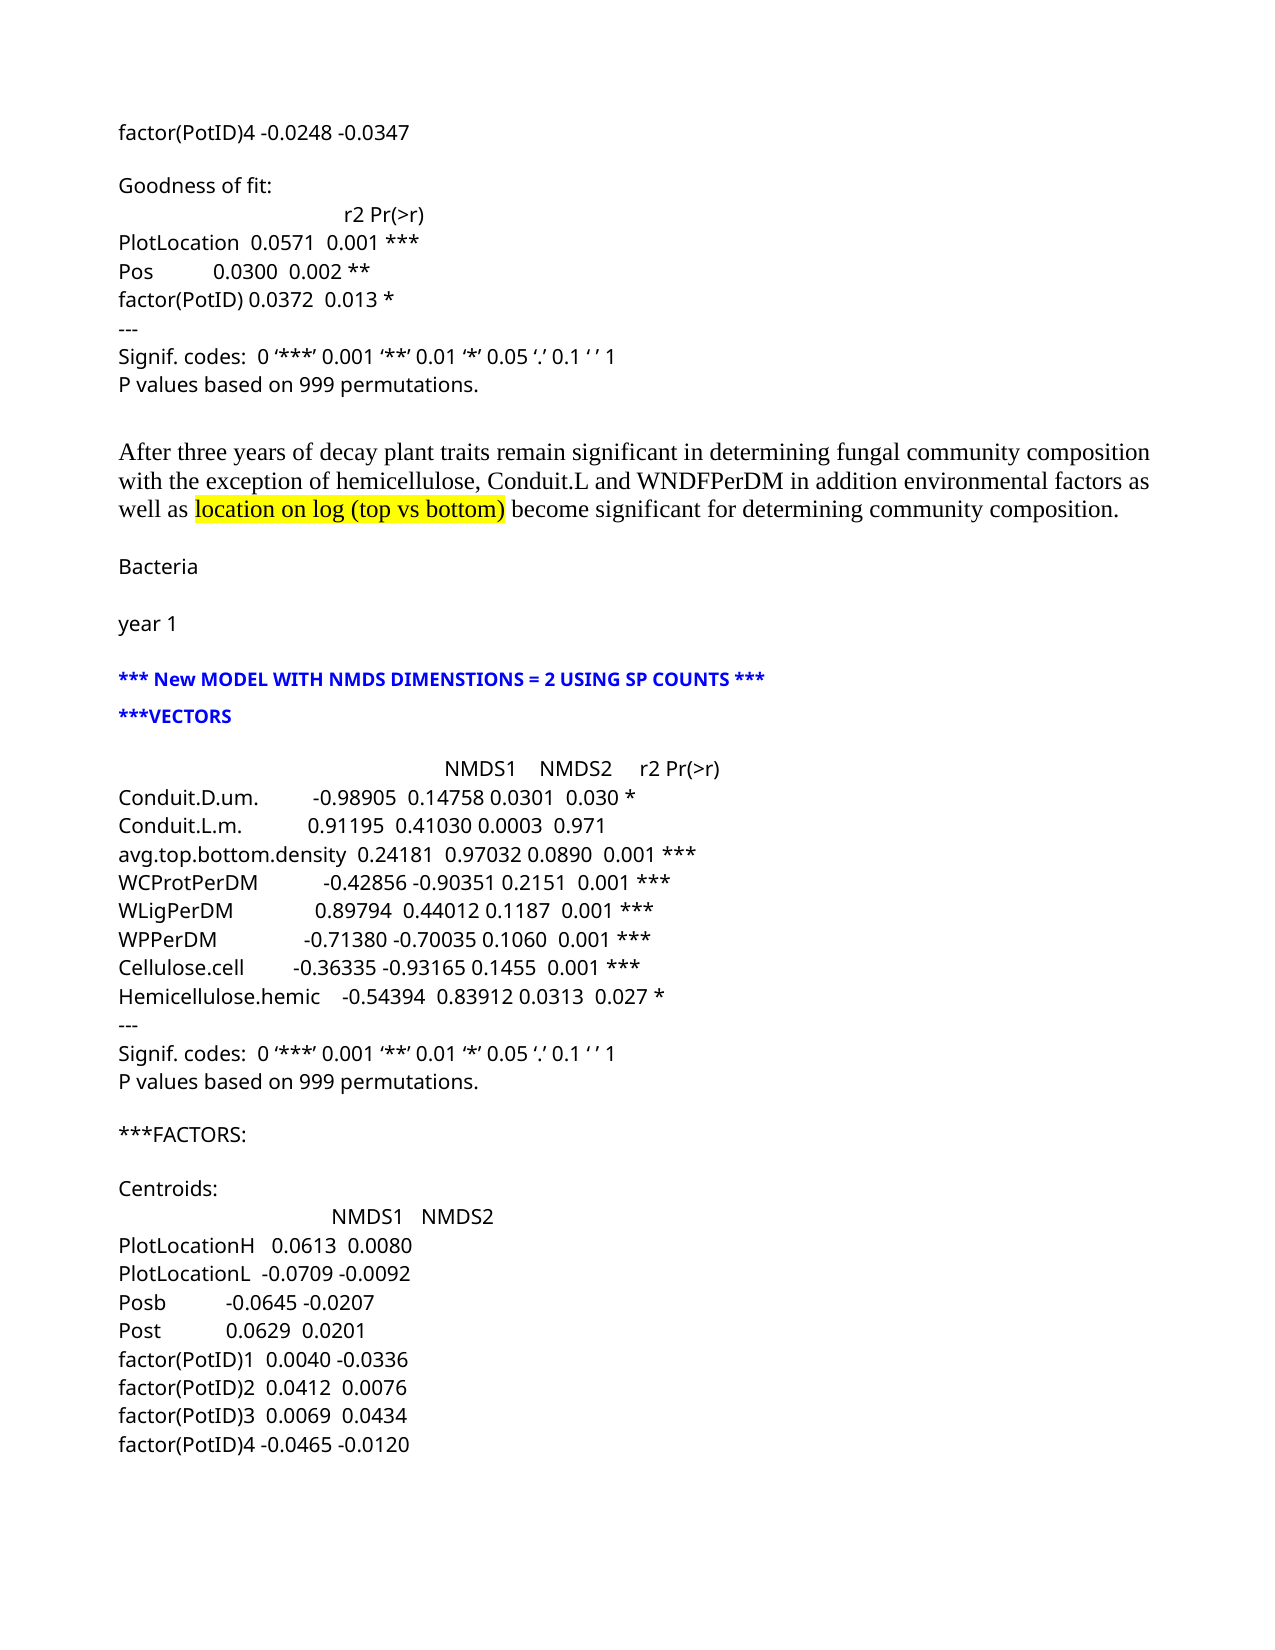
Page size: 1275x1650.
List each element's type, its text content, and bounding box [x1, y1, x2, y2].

text factor(PotID) 0.0372 0.013 * [118, 285, 1157, 314]
text Bacteria [118, 552, 1157, 581]
text Signif. codes: 0 ‘***’ 0.001 ‘**’ 0.01 ‘*’ 0.05 ‘.’ 0.1 ‘ ’ 1 [118, 342, 1157, 371]
text Goodness of fit: [118, 172, 1157, 200]
text factor(PotID)1 0.0040 -0.0336 [118, 1345, 1157, 1373]
text Conduit.D.um. -0.98905 0.14758 0.0301 0.030 * [118, 783, 1157, 811]
text *** New MODEL WITH NMDS DIMENSTIONS = 2 USING SP COUNTS *** [118, 666, 1157, 691]
text year 1 [118, 609, 1157, 637]
text WPPerDM -0.71380 -0.70035 0.1060 0.001 *** [118, 925, 1157, 953]
text Posb -0.0645 -0.0207 [118, 1288, 1157, 1316]
text avg.top.bottom.density 0.24181 0.97032 0.0890 0.001 *** [118, 840, 1157, 868]
text ***VECTORS [118, 704, 1157, 729]
text factor(PotID)3 0.0069 0.0434 [118, 1402, 1157, 1430]
text factor(PotID)4 -0.0465 -0.0120 [118, 1430, 1157, 1458]
text Conduit.L.m. 0.91195 0.41030 0.0003 0.971 [118, 811, 1157, 840]
text r2 Pr(>r) [118, 200, 1157, 228]
text NMDS1 NMDS2 [118, 1202, 1157, 1231]
text --- [118, 1010, 1157, 1039]
text After three years of decay plant traits remain significant in determining fungal community composition with the exception of hemicellulose, Conduit.L and WNDFPerDM in addition environmental factors as well as location on log (top vs bottom) become significant for determining community composition. [118, 437, 1157, 523]
text Hemicellulose.hemic -0.54394 0.83912 0.0313 0.027 * [118, 982, 1157, 1010]
text Post 0.0629 0.0201 [118, 1316, 1157, 1345]
text PlotLocationH 0.0613 0.0080 [118, 1231, 1157, 1259]
text NMDS1 NMDS2 r2 Pr(>r) [118, 754, 1157, 783]
text WLigPerDM 0.89794 0.44012 0.1187 0.001 *** [118, 897, 1157, 925]
text P values based on 999 permutations. [118, 371, 1157, 399]
text Cellulose.cell -0.36335 -0.93165 0.1455 0.001 *** [118, 953, 1157, 982]
text PlotLocation 0.0571 0.001 *** [118, 228, 1157, 257]
text PlotLocationL -0.0709 -0.0092 [118, 1259, 1157, 1288]
text --- [118, 314, 1157, 342]
text factor(PotID)4 -0.0248 -0.0347 [118, 118, 1157, 147]
text P values based on 999 permutations. [118, 1067, 1157, 1096]
text WCProtPerDM -0.42856 -0.90351 0.2151 0.001 *** [118, 868, 1157, 897]
text factor(PotID)2 0.0412 0.0076 [118, 1373, 1157, 1402]
text Pos 0.0300 0.002 ** [118, 257, 1157, 285]
text ***FACTORS: [118, 1121, 1157, 1149]
text Centroids: [118, 1174, 1157, 1202]
text Signif. codes: 0 ‘***’ 0.001 ‘**’ 0.01 ‘*’ 0.05 ‘.’ 0.1 ‘ ’ 1 [118, 1039, 1157, 1067]
